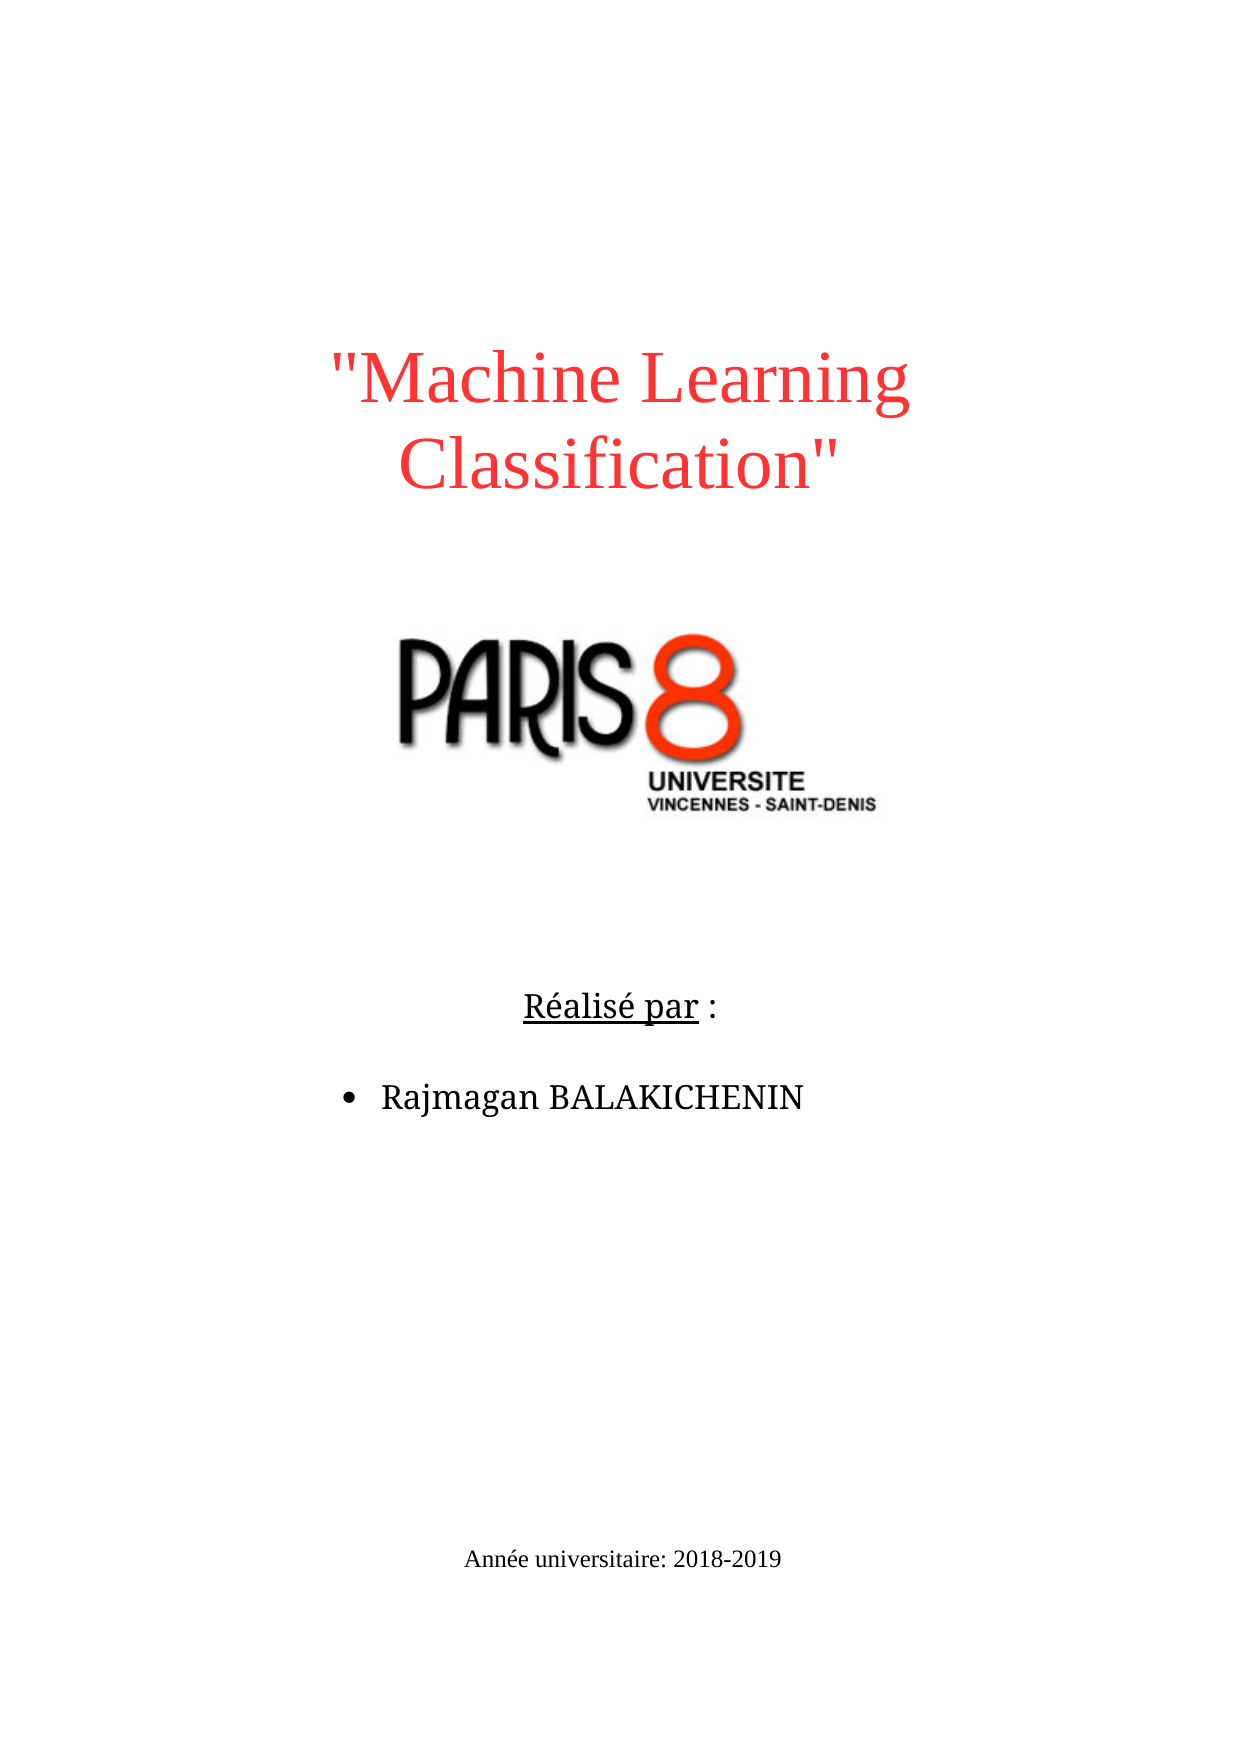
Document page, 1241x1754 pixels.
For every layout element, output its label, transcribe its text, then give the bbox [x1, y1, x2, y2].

text "Machine Learning [118, 332, 1122, 418]
text Réalisé par : [118, 983, 1122, 1028]
picture [393, 631, 894, 819]
text Année universitaire: 2018-2019 [118, 1544, 1122, 1573]
list Rajmagan BALAKICHENIN [156, 1074, 1122, 1119]
text Classification" [118, 418, 1122, 504]
